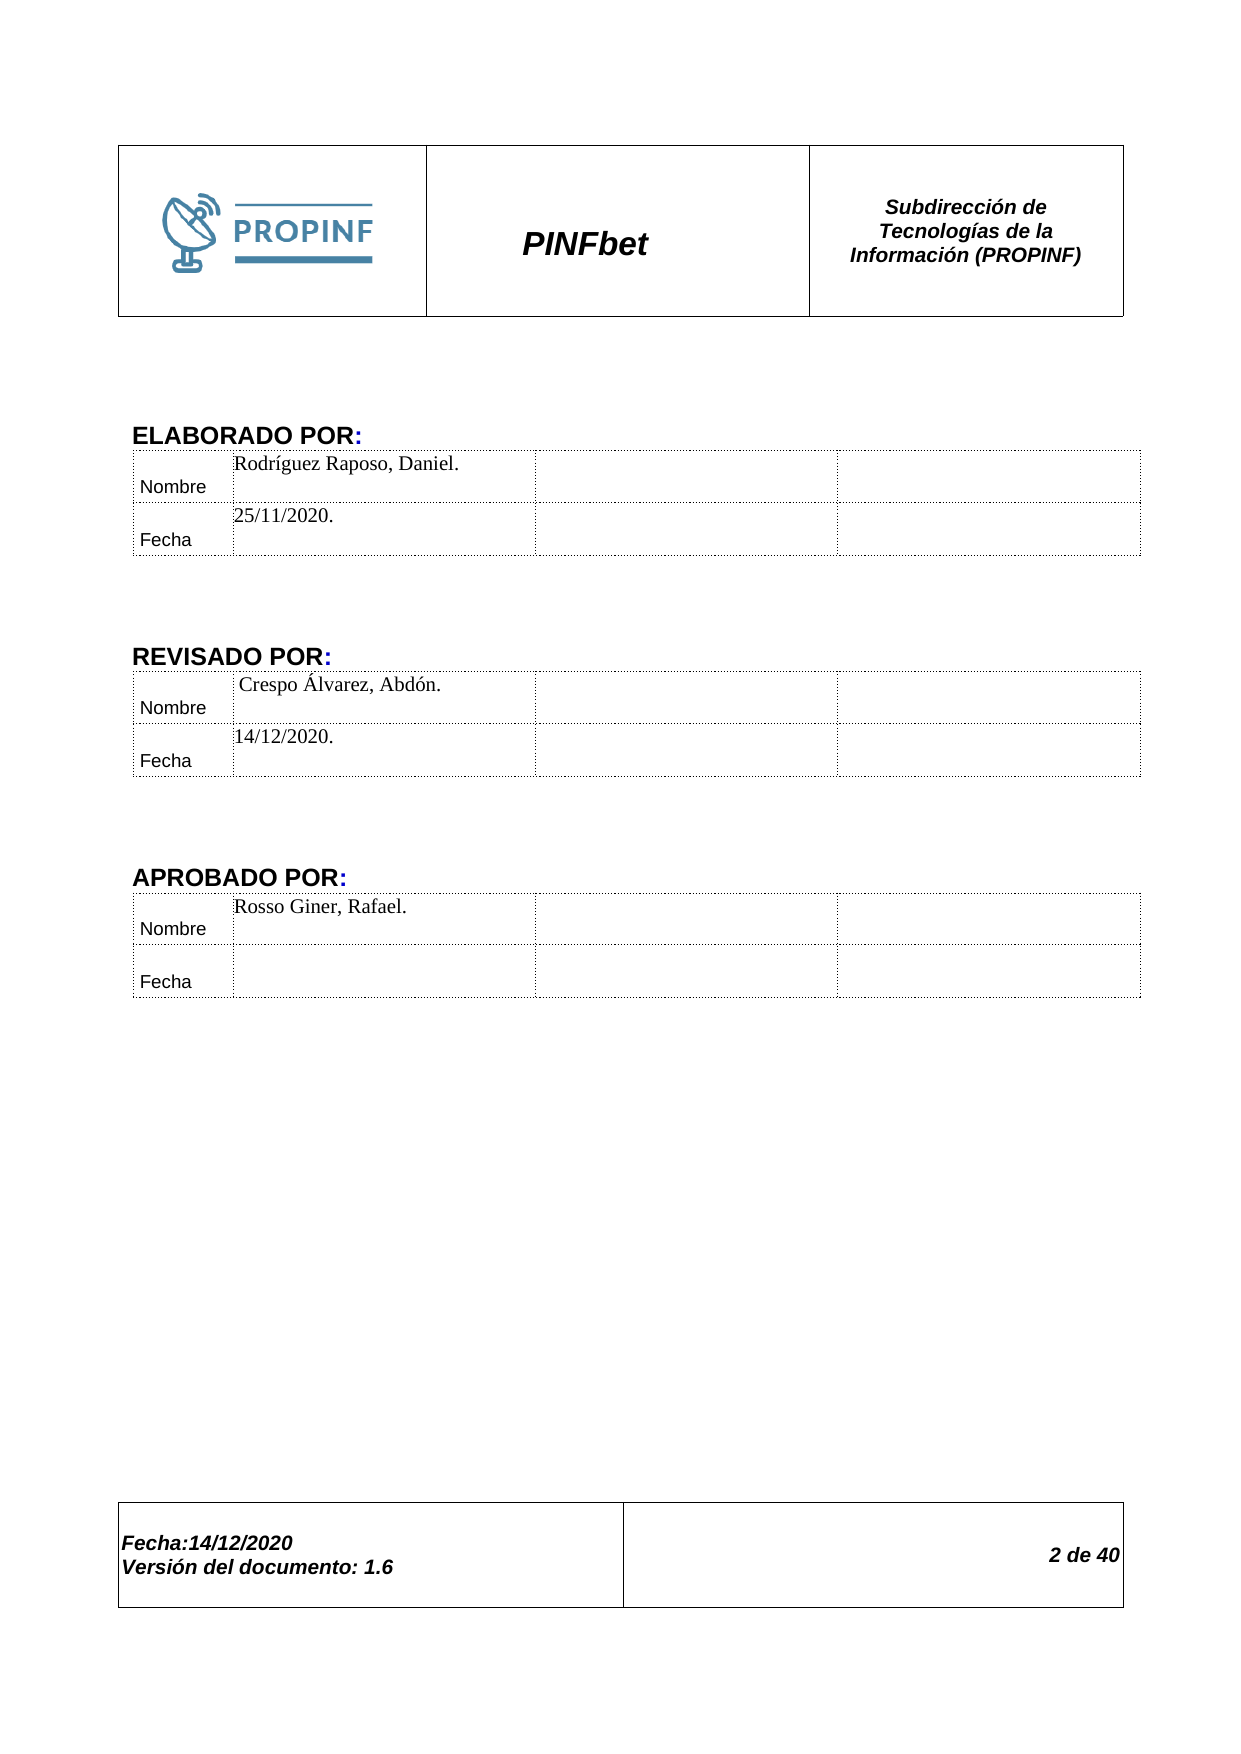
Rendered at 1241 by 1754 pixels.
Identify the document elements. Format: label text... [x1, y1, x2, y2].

table_cell [536, 944, 837, 997]
table_cell 25/11/2020. [234, 502, 536, 555]
text APROBADO POR: [132, 863, 1122, 892]
table_header [536, 450, 837, 502]
table_cell [234, 944, 536, 997]
table_header [837, 450, 1141, 502]
table_header [536, 671, 837, 723]
table_cell [536, 723, 837, 776]
table_cell [536, 502, 837, 555]
table_header Nombre [134, 893, 233, 944]
table_header Nombre [134, 671, 233, 723]
table_header [837, 893, 1141, 944]
table_header Nombre [134, 450, 233, 502]
text REVISADO POR: [132, 642, 1122, 671]
table_cell Fecha [134, 944, 233, 997]
table_cell [837, 502, 1141, 555]
table_cell Fecha [134, 502, 233, 555]
picture [126, 170, 414, 301]
table_header Crespo Álvarez, Abdón. [234, 671, 536, 723]
table_cell [837, 944, 1141, 997]
table_header Rosso Giner, Rafael. [234, 893, 536, 944]
table_cell Fecha [134, 723, 233, 776]
table_header [536, 893, 837, 944]
table_header Rodríguez Raposo, Daniel. [234, 450, 536, 502]
subtitle ELABORADO POR: [132, 421, 1122, 449]
table_cell [837, 723, 1141, 776]
table_header [837, 671, 1141, 723]
table_cell 14/12/2020. [234, 723, 536, 776]
